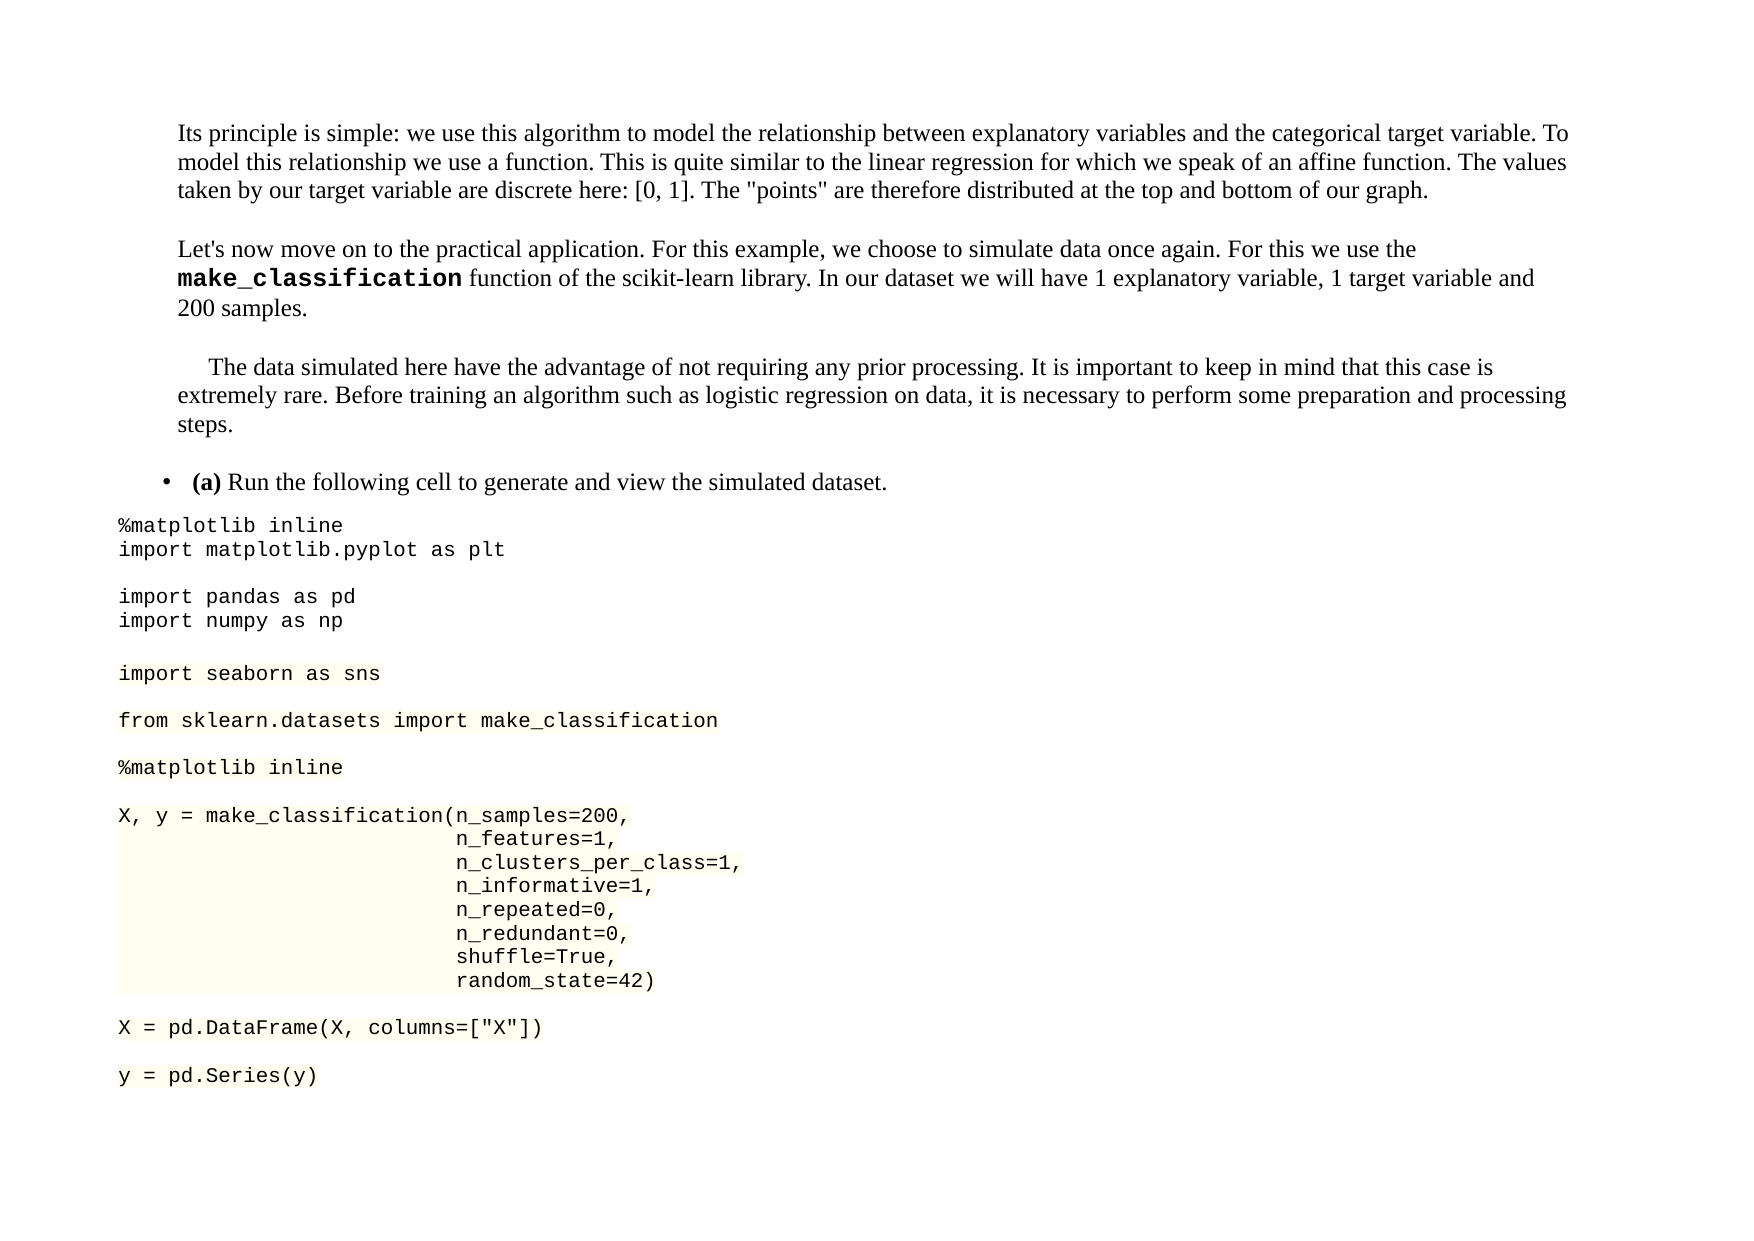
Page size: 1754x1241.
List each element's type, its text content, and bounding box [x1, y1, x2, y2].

text The data simulated here have the advantage of not requiring any prior processing. It is important to keep in mind that this case is extremely rare. Before training an algorithm such as logistic regression on data, it is necessary to perform some preparation and processing steps. [177, 352, 1577, 438]
text n_repeated=0, [118, 899, 1636, 923]
text ​ [118, 686, 1636, 710]
text import matplotlib.pyplot as plt [118, 539, 1636, 562]
text ​ [118, 562, 1636, 586]
text y = pd.Series(y) [118, 1065, 1636, 1088]
text from sklearn.datasets import make_classification [118, 710, 1636, 734]
text n_clusters_per_class=1, [118, 852, 1636, 876]
text Let's now move on to the practical application. For this example, we choose to simulate data once again. For this we use the make_classification function of the scikit-learn library. In our dataset we will have 1 explanatory variable, 1 target variable and 200 samples. [177, 234, 1577, 322]
text random_state=42) [118, 970, 1636, 994]
text ​ [118, 734, 1636, 757]
text n_redundant=0, [118, 923, 1636, 946]
text ​ [118, 781, 1636, 804]
text X = pd.DataFrame(X, columns=["X"]) [118, 1017, 1636, 1041]
text %matplotlib inline [118, 515, 1636, 539]
text %matplotlib inline [118, 757, 1636, 781]
text shuffle=True, [118, 946, 1636, 970]
text import pandas as pd [118, 586, 1636, 609]
list (a) Run the following cell to generate and view the simulated dataset. [162, 467, 1636, 496]
text ​ [118, 1041, 1636, 1065]
text n_informative=1, [118, 876, 1636, 899]
text Its principle is simple: we use this algorithm to model the relationship between explanatory variables and the categorical target variable. To model this relationship we use a function. This is quite similar to the linear regression for which we speak of an affine function. The values taken by our target variable are discrete here: [0, 1]. The "points" are therefore distributed at the top and bottom of our graph. [177, 118, 1577, 204]
text n_features=1, [118, 828, 1636, 852]
text import seaborn as sns [118, 663, 1636, 686]
text import numpy as np [118, 609, 1636, 633]
text ​ [118, 1088, 1636, 1112]
text ​ [118, 994, 1636, 1017]
text X, y = make_classification(n_samples=200, [118, 804, 1636, 828]
